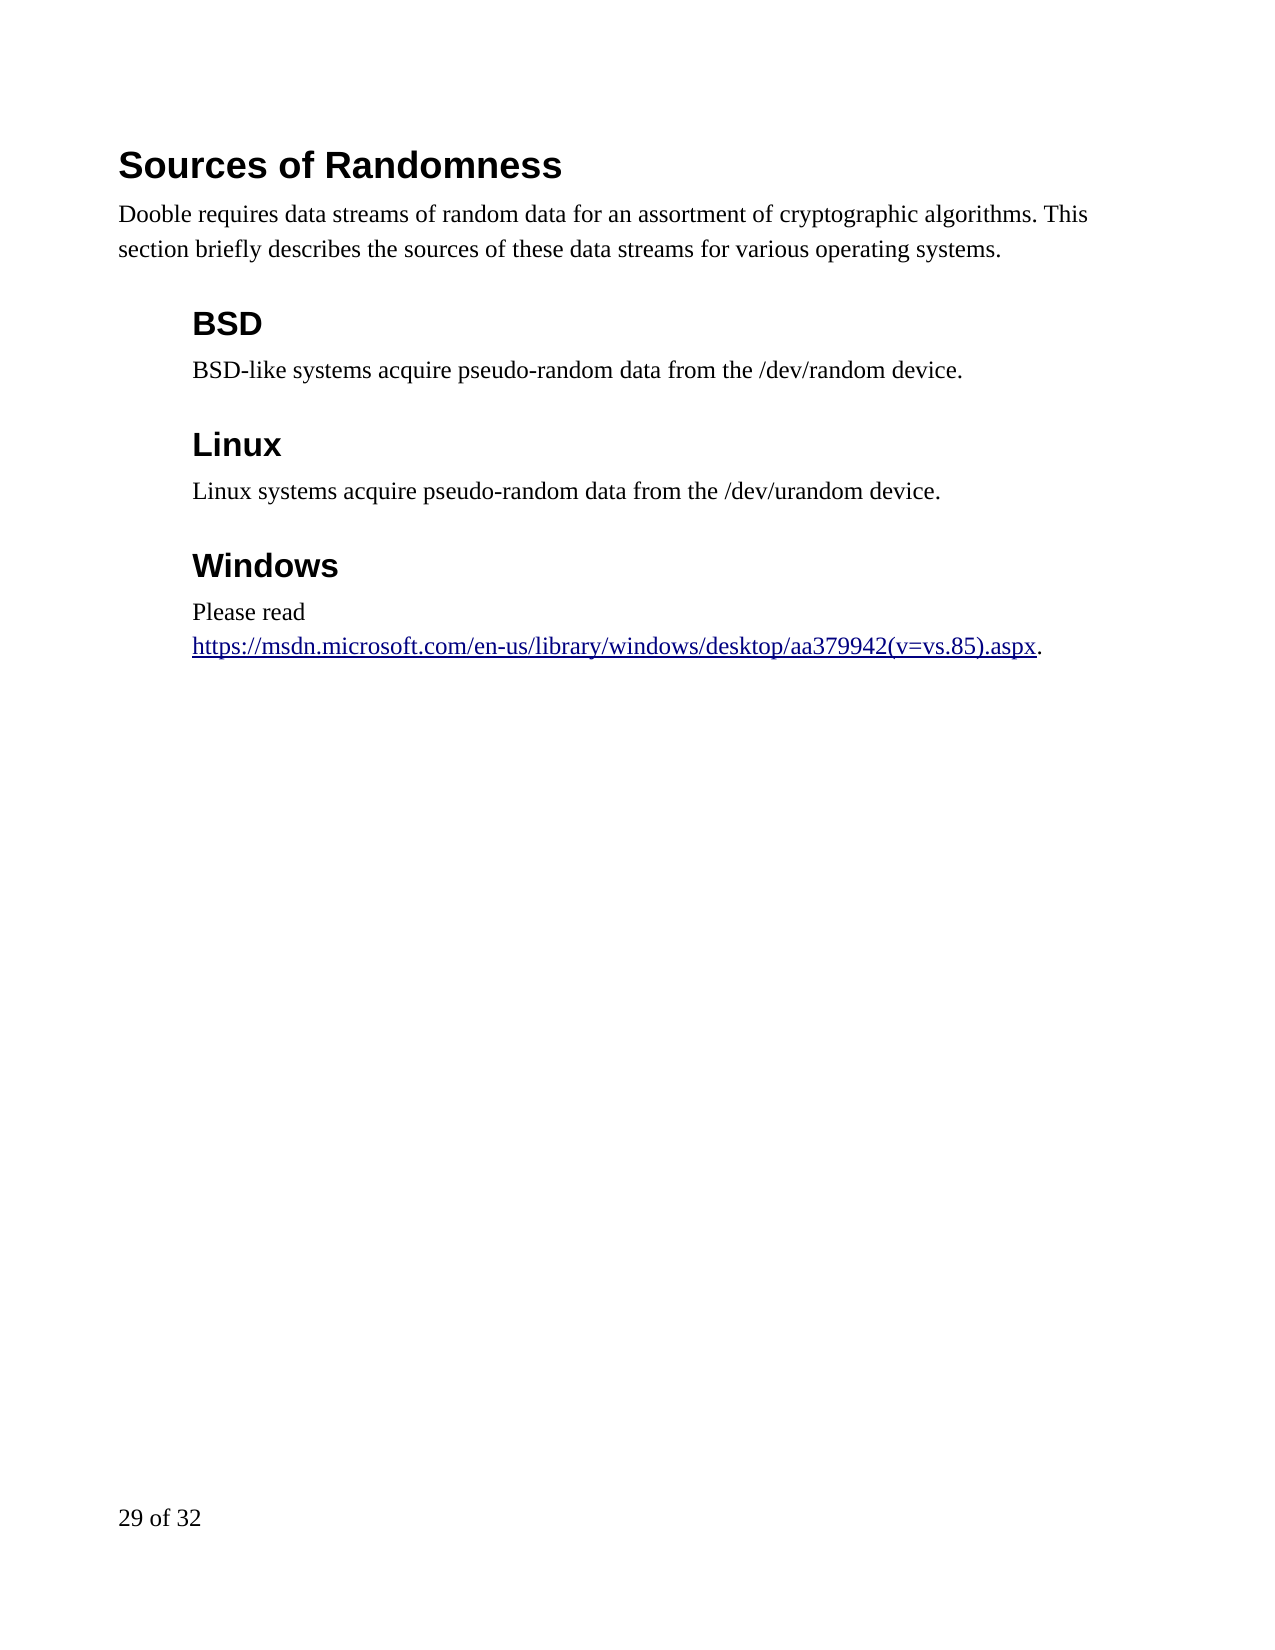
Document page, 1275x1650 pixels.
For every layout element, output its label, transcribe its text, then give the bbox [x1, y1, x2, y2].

subtitle Windows [192, 546, 1157, 584]
subtitle Linux [192, 425, 1157, 463]
text Dooble requires data streams of random data for an assortment of cryptographic algorithms. This section briefly describes the sources of these data streams for various operating systems. [118, 199, 1157, 262]
subtitle Sources of Randomness [118, 143, 1157, 187]
text Please read https://msdn.microsoft.com/en-us/library/windows/desktop/aa379942(v=vs.85).aspx. [192, 597, 1157, 660]
subtitle BSD [192, 304, 1157, 342]
text BSD-like systems acquire pseudo-random data from the /dev/random device. [192, 355, 1157, 383]
text Linux systems acquire pseudo-random data from the /dev/urandom device. [192, 476, 1157, 504]
